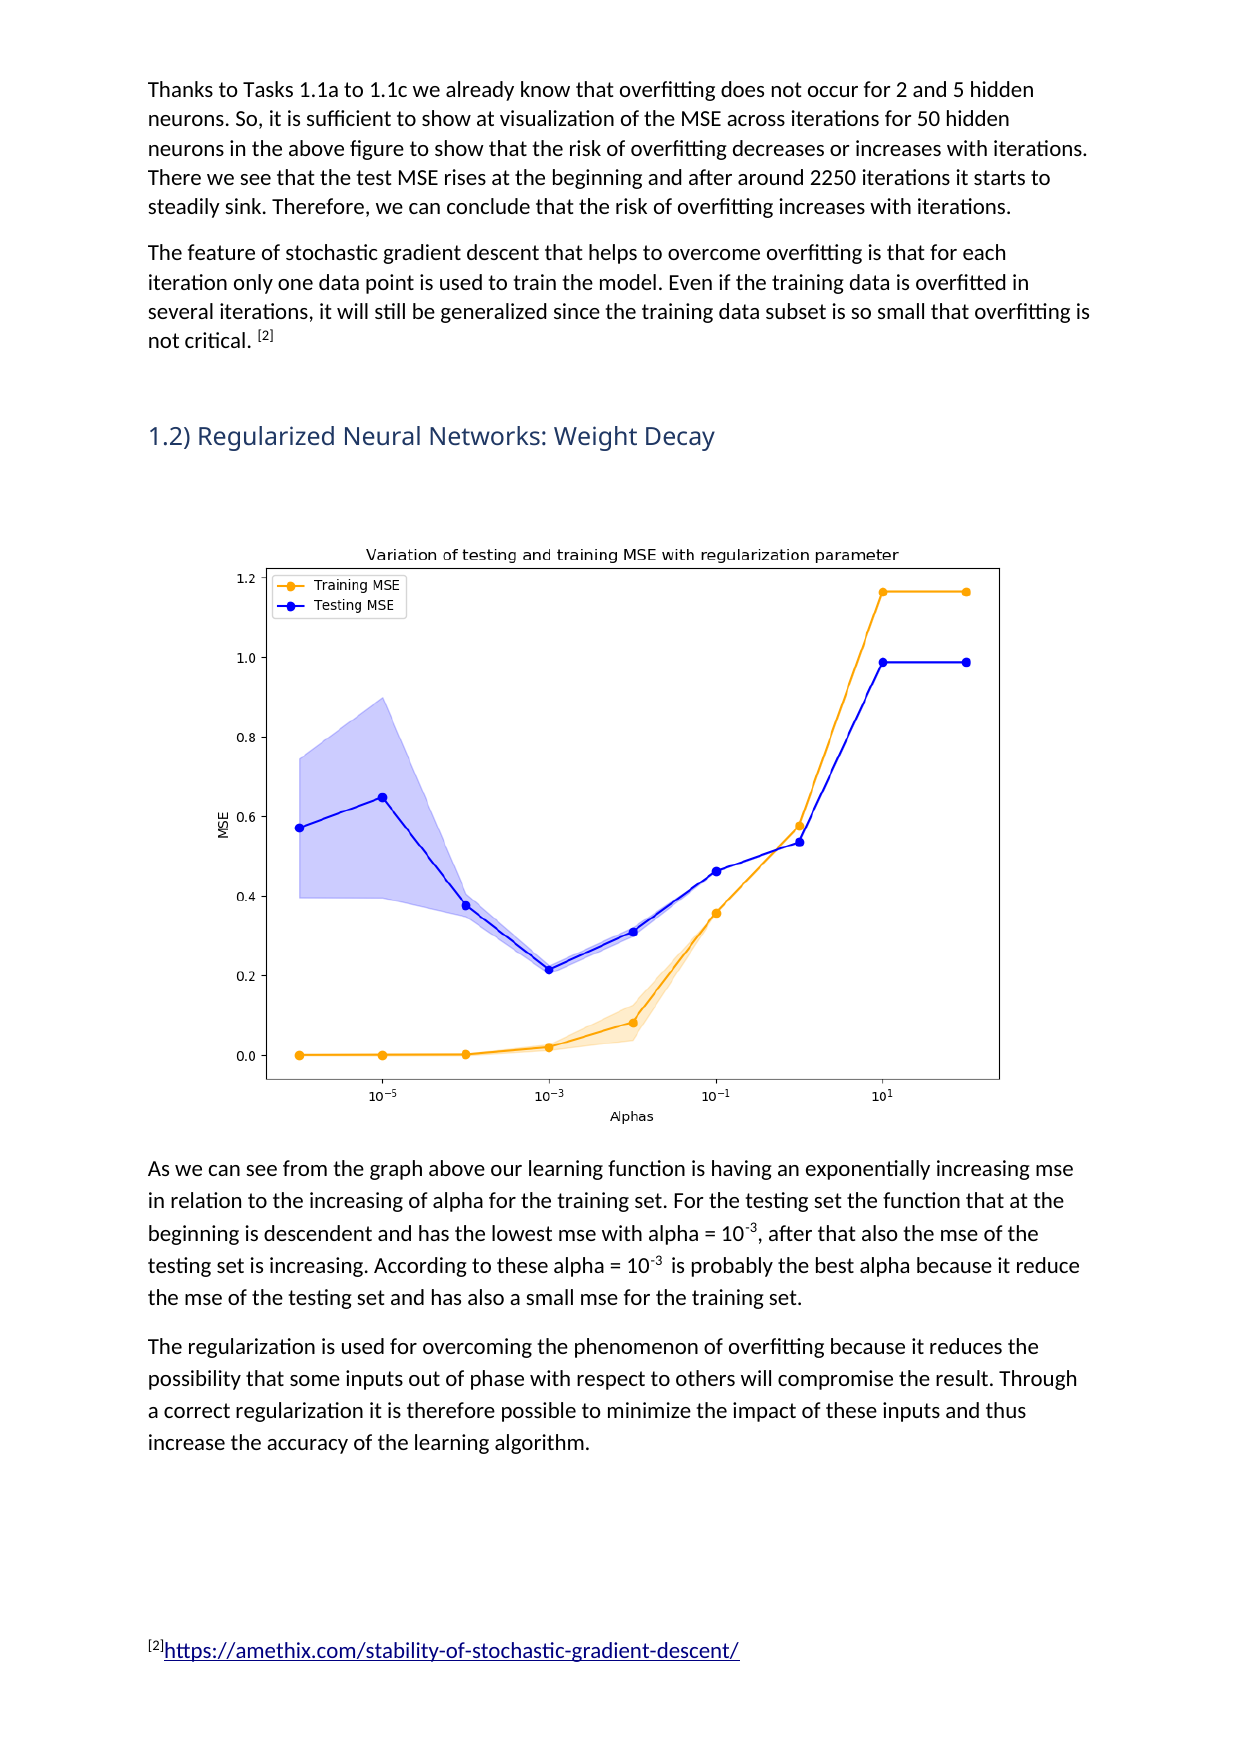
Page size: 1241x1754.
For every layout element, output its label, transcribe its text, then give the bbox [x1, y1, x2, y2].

text The feature of stochastic gradient descent that helps to overcome overfitting is that for each iteration only one data point is used to train the model. Even if the training data is overfitted in several iterations, it will still be generalized since the training data subset is so small that overfitting is not critical. [2] [148, 238, 1093, 355]
text 1.2) Regularized Neural Networks: Weight Decay [148, 419, 1093, 453]
text Thanks to Tasks 1.1a to 1.1c we already know that overfitting does not occur for 2 and 5 hidden neurons. So, it is sufficient to show at visualization of the MSE across iterations for 50 hidden neurons in the above figure to show that the risk of overfitting decreases or increases with iterations. There we see that the test MSE rises at the beginning and after around 2250 iterations it starts to steadily sink. Therefore, we can conclude that the risk of overfitting increases with iterations. [148, 75, 1093, 221]
text As we can see from the graph above our learning function is having an exponentially increasing mse in relation to the increasing of alpha for the training set. For the testing set the function that at the beginning is descendent and has the lowest mse with alpha = 10-3, after that also the mse of the testing set is increasing. According to these alpha = 10-3 is probably the best alpha because it reduce the mse of the testing set and has also a small mse for the training set. [148, 1151, 1093, 1311]
text The regularization is used for overcoming the phenomenon of overfitting because it reduces the possibility that some inputs out of phase with respect to others will compromise the result. Through a correct regularization it is therefore possible to minimize the impact of these inputs and thus increase the accuracy of the learning algorithm. [148, 1332, 1093, 1456]
